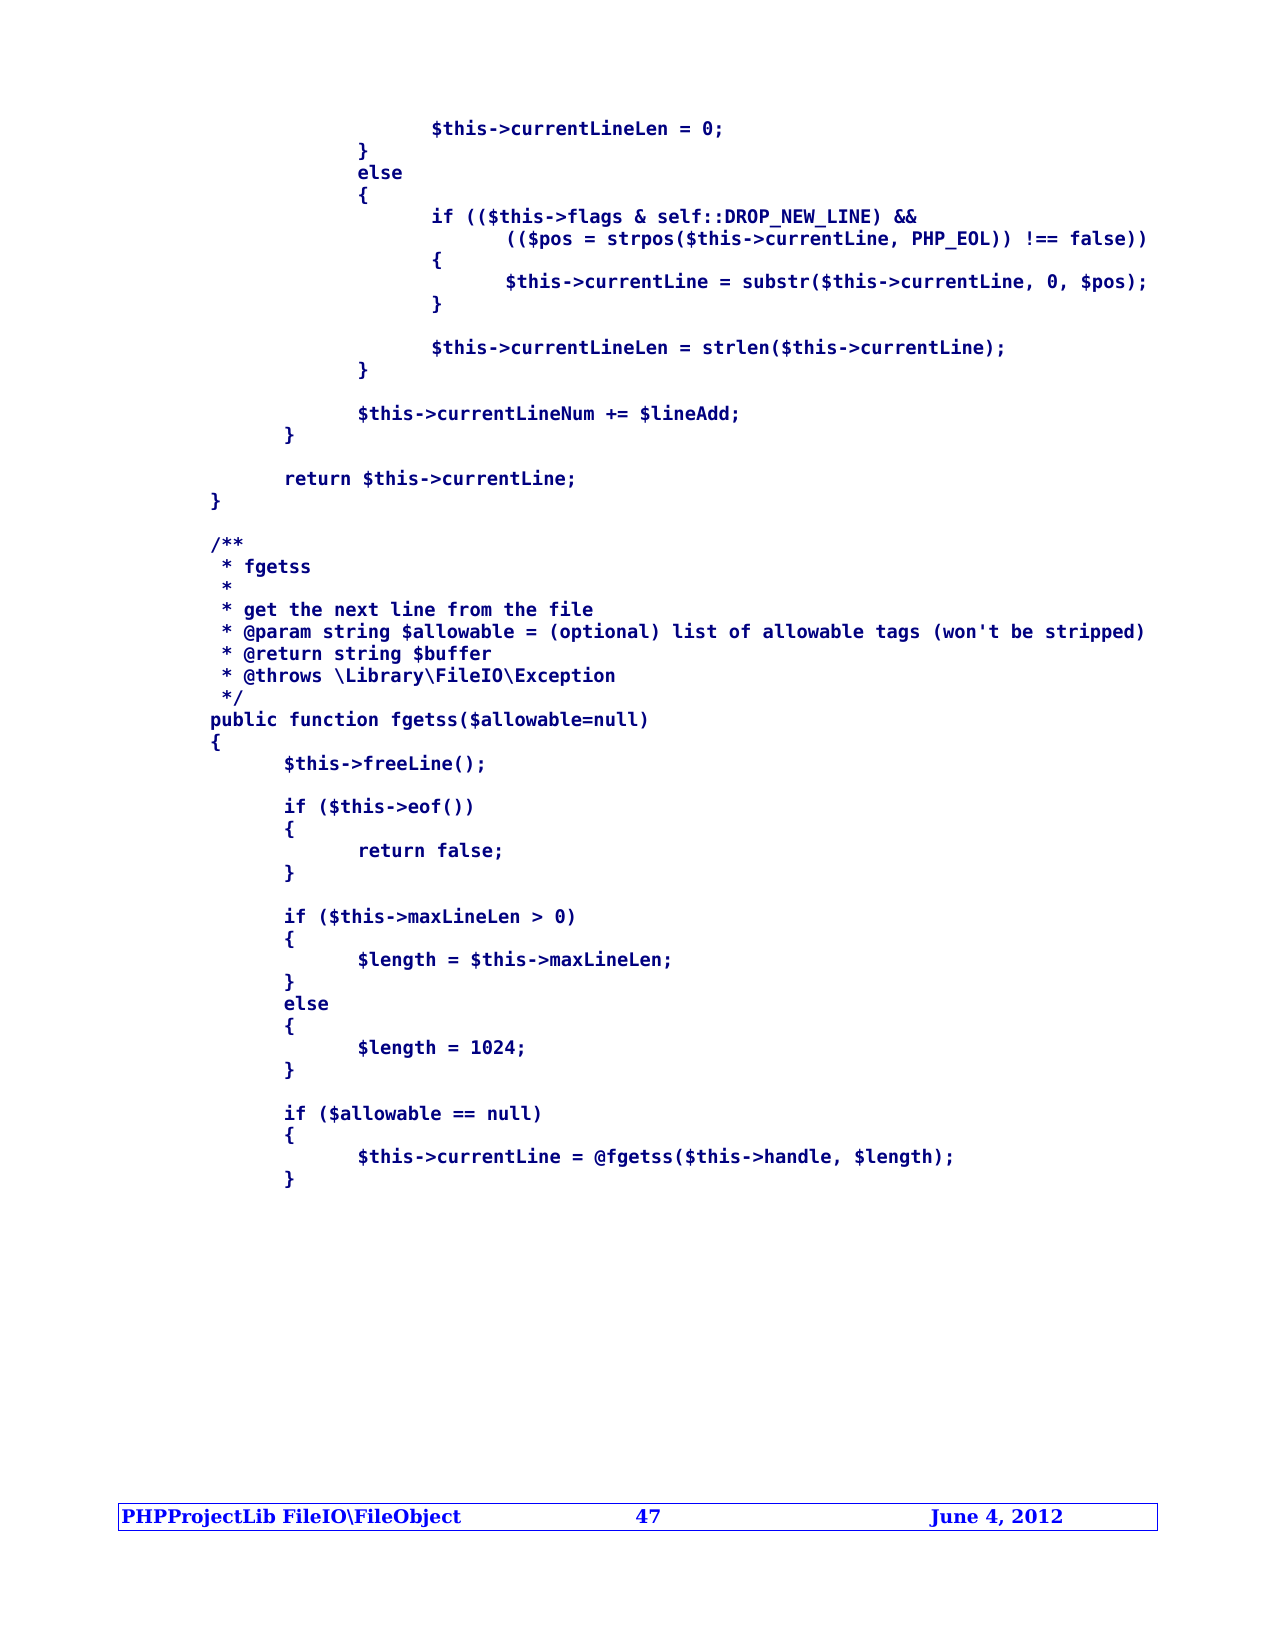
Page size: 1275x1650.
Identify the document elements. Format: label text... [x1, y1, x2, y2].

list $this->currentLine = @fgetss($this->handle, $length); [136, 1146, 1157, 1168]
list { [136, 249, 1157, 271]
list { [136, 927, 1157, 949]
list $this->currentLineLen = 0; [136, 118, 1157, 140]
list * @return string $buffer [136, 643, 1157, 665]
list * @throws \Library\FileIO\Exception [136, 665, 1157, 687]
list } [136, 140, 1157, 162]
list } [136, 971, 1157, 993]
list /** [136, 534, 1157, 556]
list } [136, 862, 1157, 884]
list if ($this->eof()) [136, 796, 1157, 818]
list * get the next line from the file [136, 599, 1157, 621]
list } [136, 1168, 1157, 1190]
list public function fgetss($allowable=null) [136, 709, 1157, 731]
list $this->freeLine(); [136, 752, 1157, 774]
list { [136, 1124, 1157, 1146]
list { [136, 1015, 1157, 1037]
list * fgetss [136, 556, 1157, 577]
list { [136, 731, 1157, 752]
list else [136, 993, 1157, 1015]
list if ($this->maxLineLen > 0) [136, 906, 1157, 927]
list (($pos = strpos($this->currentLine, PHP_EOL)) !== false)) [136, 227, 1157, 249]
list * [136, 577, 1157, 599]
list } [136, 359, 1157, 381]
list $length = $this->maxLineLen; [136, 949, 1157, 971]
list $this->currentLine = substr($this->currentLine, 0, $pos); [136, 271, 1157, 293]
list $length = 1024; [136, 1037, 1157, 1059]
list } [136, 1059, 1157, 1081]
list if ($allowable == null) [136, 1102, 1157, 1124]
list $this->currentLineLen = strlen($this->currentLine); [136, 337, 1157, 359]
list $this->currentLineNum += $lineAdd; [136, 402, 1157, 424]
list } [136, 490, 1157, 512]
list else [136, 162, 1157, 184]
list */ [136, 687, 1157, 709]
list { [136, 184, 1157, 206]
list return false; [136, 840, 1157, 862]
list if (($this->flags & self::DROP_NEW_LINE) && [136, 206, 1157, 227]
list return $this->currentLine; [136, 468, 1157, 490]
list } [136, 424, 1157, 446]
list } [136, 293, 1157, 315]
list * @param string $allowable = (optional) list of allowable tags (won't be stripped) [136, 621, 1157, 643]
list { [136, 818, 1157, 840]
